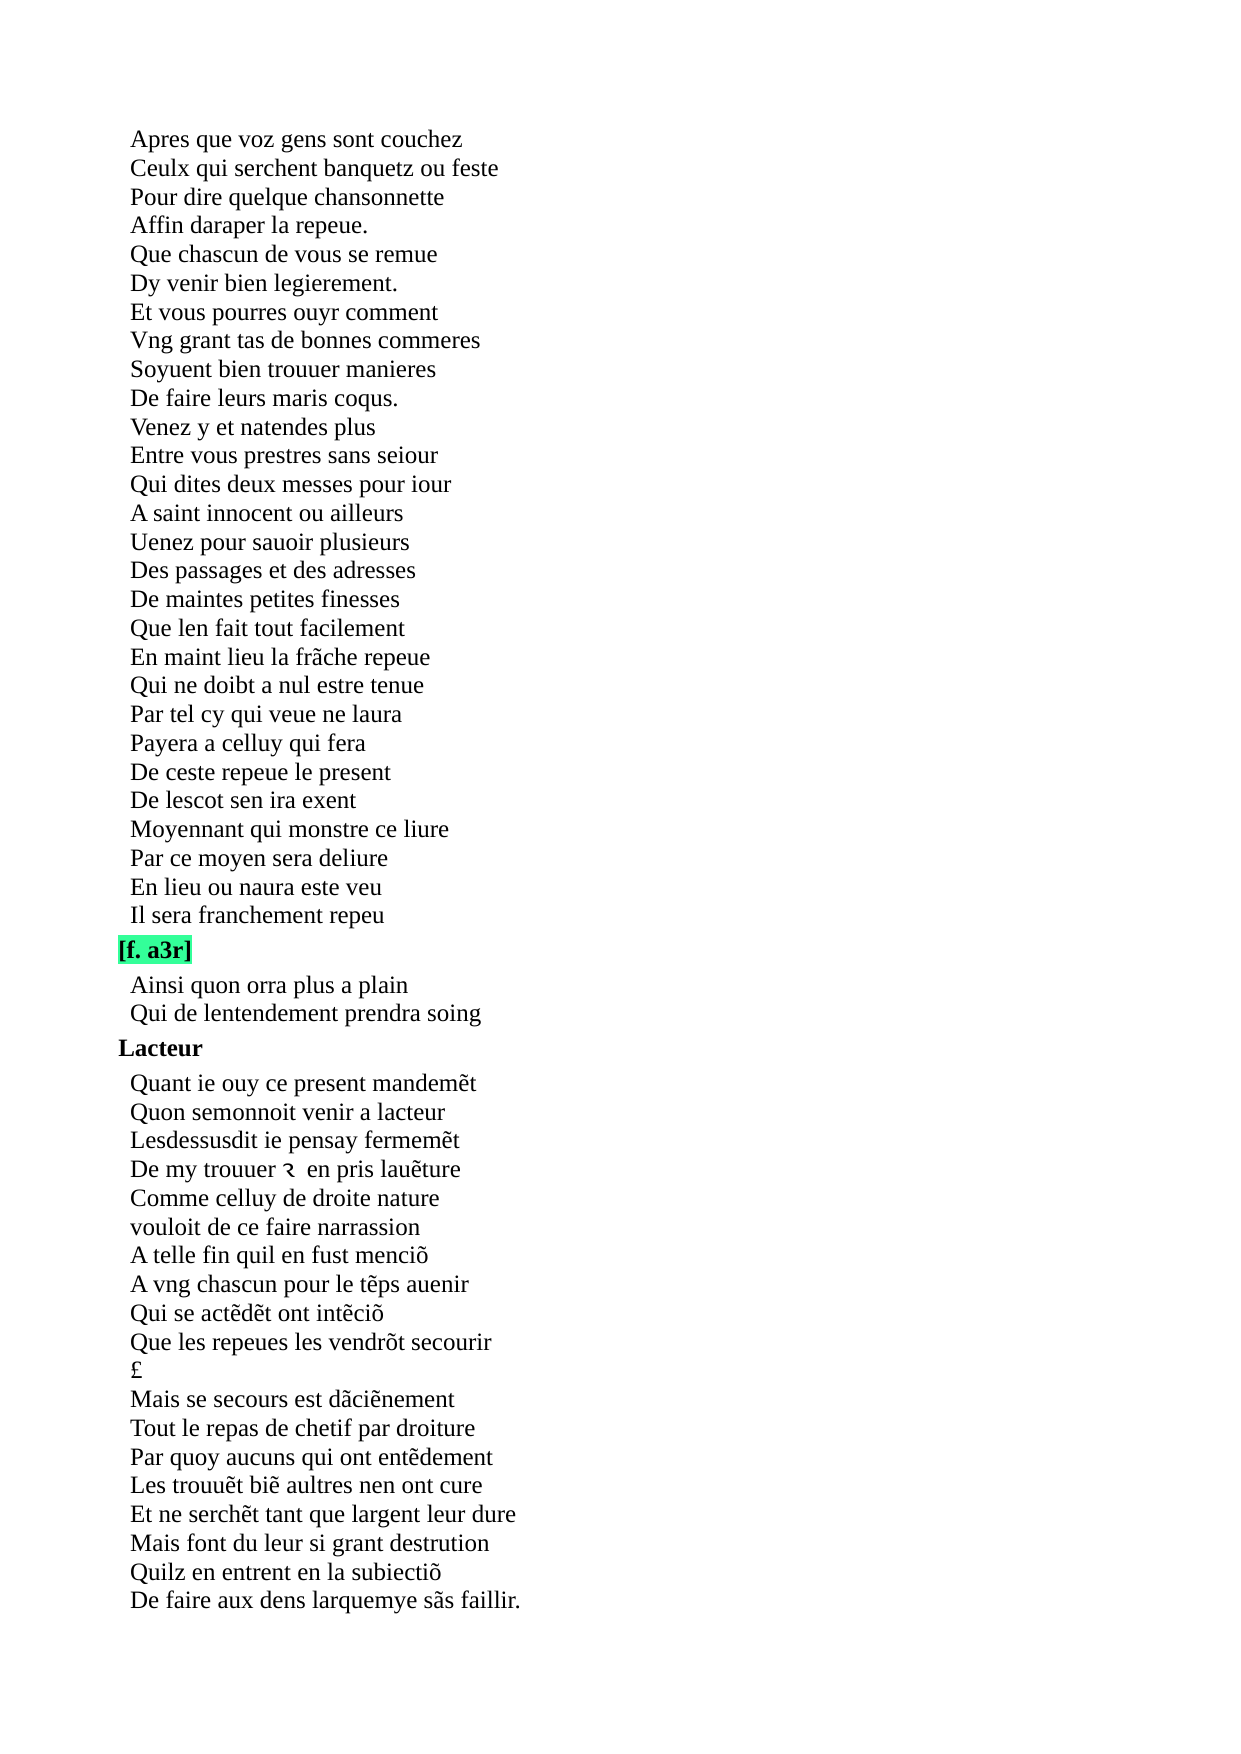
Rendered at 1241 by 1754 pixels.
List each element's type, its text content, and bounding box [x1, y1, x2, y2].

text Pour dire quelque chansonnette [118, 182, 1122, 210]
text De maintes petites finesses [118, 584, 1122, 613]
text Mais se secours est dãciẽnement [118, 1384, 1122, 1413]
text Qui ne doibt a nul estre tenue [118, 670, 1122, 699]
text Qui se actẽdẽt ont intẽciõ [118, 1298, 1122, 1327]
text De faire leurs maris coqus. [118, 383, 1122, 412]
text [f. a3r] [192, 935, 1122, 964]
text De ceste repeue le present [118, 757, 1122, 785]
text Les trouuẽt biẽ aultres nen ont cure [118, 1470, 1122, 1499]
text Des passages et des adresses [118, 555, 1122, 584]
text Payera a celluy qui fera [118, 728, 1122, 757]
text Qui dites deux messes pour iour [118, 469, 1122, 498]
text Comme celluy de droite nature [118, 1183, 1122, 1212]
text En maint lieu la frãche repeue [118, 642, 1122, 670]
text Lesdessusdit ie pensay fermemẽt [118, 1125, 1122, 1154]
text Apres que voz gens sont couchez [118, 118, 1122, 153]
text Vng grant tas de bonnes commeres [118, 325, 1122, 354]
text Par tel cy qui veue ne laura [118, 699, 1122, 728]
text Tout le repas de chetif par droiture [118, 1413, 1122, 1442]
text A vng chascun pour le tẽps auenir [118, 1269, 1122, 1298]
text Soyuent bien trouuer manieres [118, 354, 1122, 383]
text Moyennant qui monstre ce liure [118, 814, 1122, 843]
text En lieu ou naura este veu [118, 872, 1122, 900]
text Quon semonnoit venir a lacteur [118, 1097, 1122, 1125]
text Quant ie ouy ce present mandemẽt [118, 1062, 1122, 1097]
text Par ce moyen sera deliure [118, 843, 1122, 872]
text Que len fait tout facilement [118, 613, 1122, 642]
text vouloit de ce faire narrassion [118, 1212, 1122, 1240]
text £ [118, 1355, 1122, 1384]
text Uenez pour sauoir plusieurs [118, 527, 1122, 555]
text Ainsi quon orra plus a plain [118, 964, 1122, 998]
text Par quoy aucuns qui ont entẽdement [118, 1442, 1122, 1470]
text Et ne serchẽt tant que largent leur dure [118, 1499, 1122, 1528]
text Que les repeues les vendrõt secourir [118, 1327, 1122, 1355]
text Et vous pourres ouyr comment [118, 297, 1122, 325]
text Affin daraper la repeue. [118, 210, 1122, 239]
text Lacteur [118, 1033, 1122, 1062]
text A telle fin quil en fust menciõ [118, 1240, 1122, 1269]
text Qui de lentendement prendra soing [118, 998, 1122, 1033]
text De my trouuer ꝛ en pris lauẽture [118, 1154, 1122, 1183]
text De faire aux dens larquemye sãs faillir. [118, 1585, 1122, 1620]
text Quilz en entrent en la subiectiõ [118, 1557, 1122, 1585]
text Dy venir bien legierement. [118, 268, 1122, 297]
text Que chascun de vous se remue [118, 239, 1122, 268]
text Ceulx qui serchent banquetz ou feste [118, 153, 1122, 182]
text Entre vous prestres sans seiour [118, 440, 1122, 469]
text Mais font du leur si grant destrution [118, 1528, 1122, 1557]
text Il sera franchement repeu [118, 900, 1122, 935]
text De lescot sen ira exent [118, 785, 1122, 814]
text Venez y et natendes plus [118, 412, 1122, 440]
text A saint innocent ou ailleurs [118, 498, 1122, 527]
